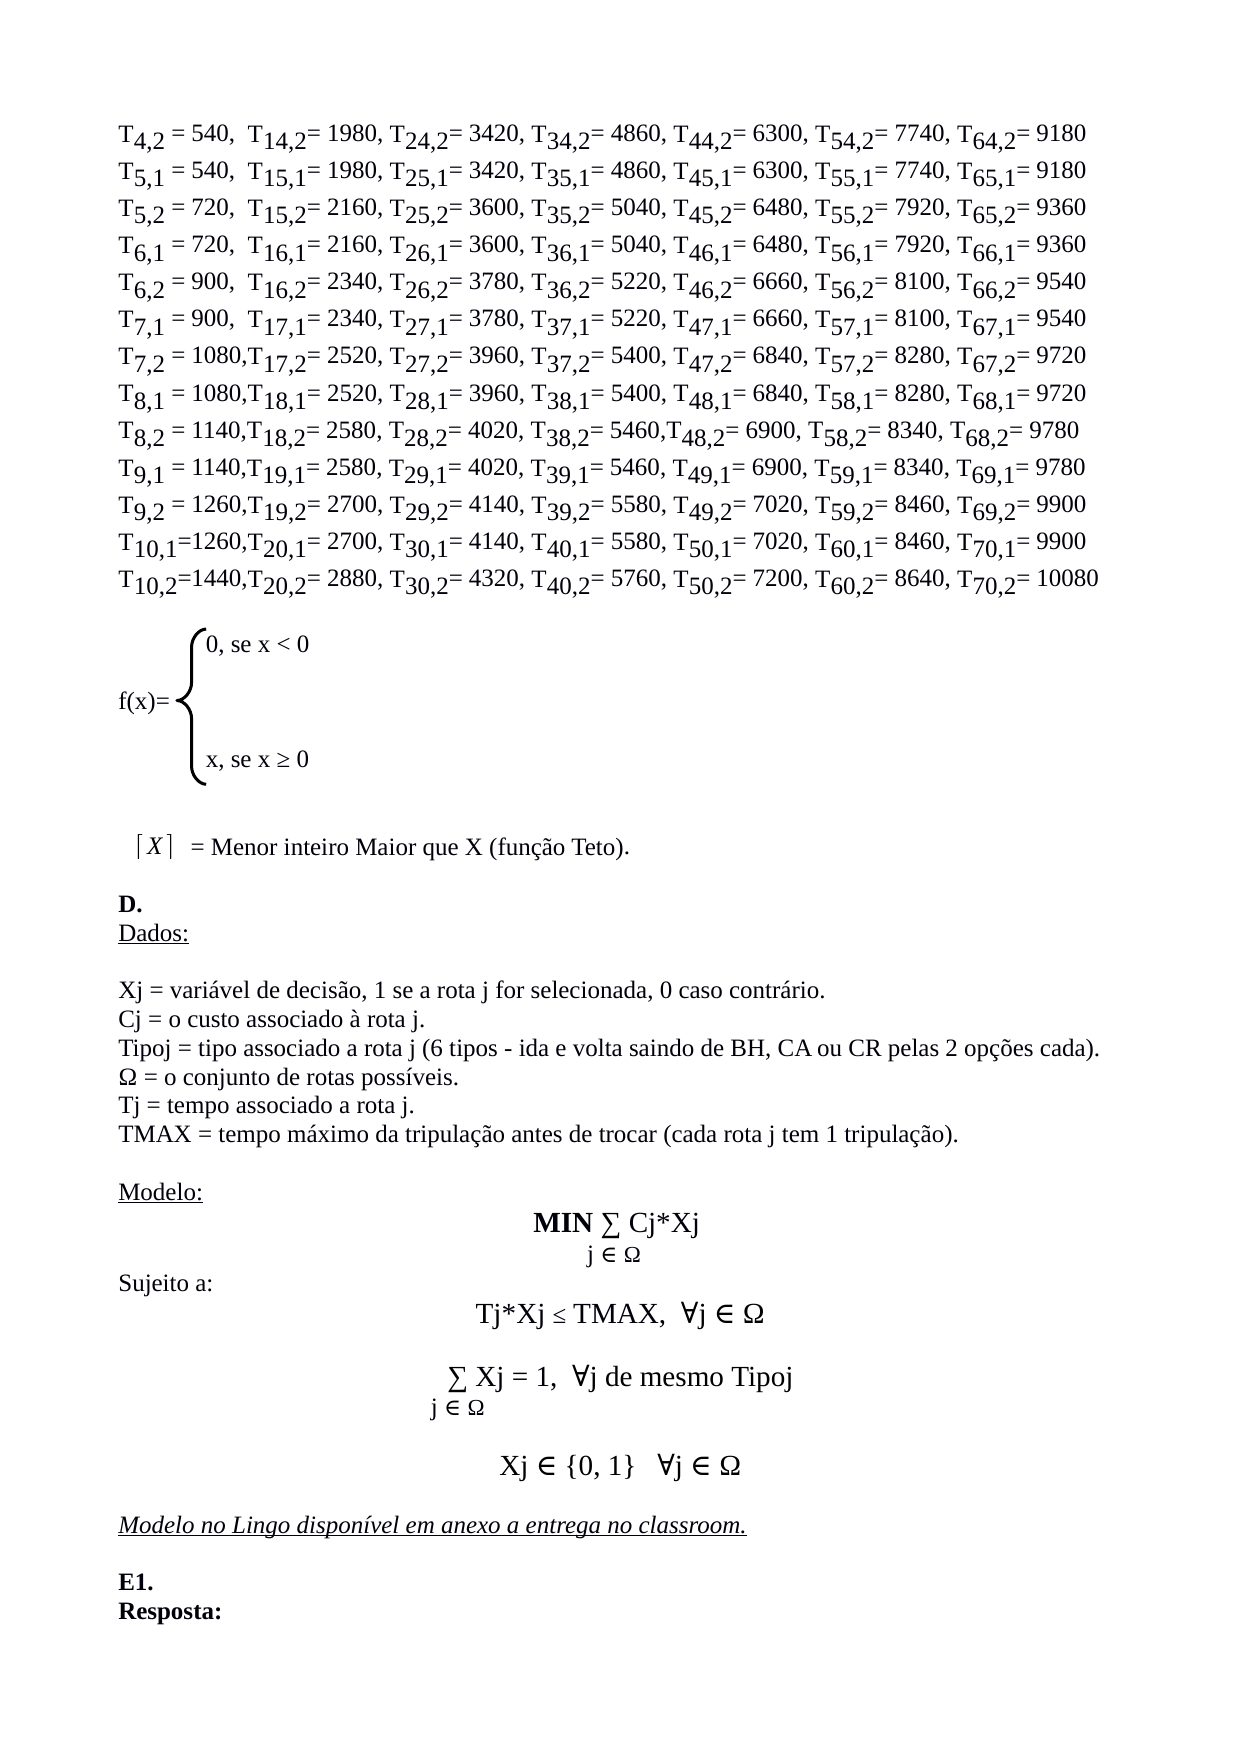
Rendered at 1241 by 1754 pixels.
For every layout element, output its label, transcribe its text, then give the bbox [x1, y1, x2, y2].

text [118, 744, 190, 773]
text T10,2=1440,T20,2= 2880, T30,2= 4320, T40,2= 5760, T50,2= 7200, T60,2= 8640, T70,2= 10080 [118, 563, 1122, 600]
text Tj*Xj ≤ TMAX, ∀j ∈ Ω [118, 1297, 1122, 1330]
text Sujeito a: [118, 1268, 1122, 1297]
text Resposta: [118, 1596, 1122, 1625]
text T7,1 = 900, T17,1= 2340, T27,1= 3780, T37,1= 5220, T47,1= 6660, T57,1= 8100, T67,1= 9540 [118, 303, 1122, 341]
text Tj = tempo associado a rota j. [118, 1091, 1122, 1119]
text j ∈ Ω [118, 1239, 1122, 1268]
text 0, se x < 0 [194, 629, 1122, 658]
text T9,2 = 1260,T19,2= 2700, T29,2= 4140, T39,2= 5580, T49,2= 7020, T59,2= 8460, T69,2= 9900 [118, 489, 1122, 526]
text T9,1 = 1140,T19,1= 2580, T29,1= 4020, T39,1= 5460, T49,1= 6900, T59,1= 8340, T69,1= 9780 [118, 452, 1122, 489]
text T7,2 = 1080,T17,2= 2520, T27,2= 3960, T37,2= 5400, T47,2= 6840, T57,2= 8280, T67,2= 9720 [118, 341, 1122, 378]
text ∑ Xj = 1, ∀j de mesmo Tipoj [118, 1359, 1122, 1392]
text T8,2 = 1140,T18,2= 2580, T28,2= 4020, T38,2= 5460,T48,2= 6900, T58,2= 8340, T68,2= 9780 [118, 415, 1122, 452]
text T8,1 = 1080,T18,1= 2520, T28,1= 3960, T38,1= 5400, T48,1= 6840, T58,1= 8280, T68,1= 9720 [118, 378, 1122, 415]
text Modelo no Lingo disponível em anexo a entrega no classroom. [118, 1510, 1122, 1539]
text [184, 686, 1122, 715]
text Modelo: [118, 1177, 1122, 1206]
text Dados: [118, 918, 1122, 947]
text x, se x ≥ 0 [194, 744, 1122, 773]
text E1. [118, 1567, 1122, 1596]
text Xj ∈ {0, 1} ∀j ∈ Ω [118, 1448, 1122, 1481]
text D. [118, 889, 1122, 918]
text T6,1 = 720, T16,1= 2160, T26,1= 3600, T36,1= 5040, T46,1= 6480, T56,1= 7920, T66,1= 9360 [118, 229, 1122, 266]
text T5,2 = 720, T15,2= 2160, T25,2= 3600, T35,2= 5040, T45,2= 6480, T55,2= 7920, T65,2= 9360 [118, 192, 1122, 229]
text MIN ∑ Cj*Xj [118, 1206, 1122, 1239]
text Xj = variável de decisão, 1 se a rota j for selecionada, 0 caso contrário. [118, 976, 1122, 1004]
text Ω = o conjunto de rotas possíveis. [118, 1062, 1122, 1091]
text [118, 629, 199, 658]
text T4,2 = 540, T14,2= 1980, T24,2= 3420, T34,2= 4860, T44,2= 6300, T54,2= 7740, T64,2= 9180 [118, 118, 1122, 155]
text = Menor inteiro Maior que X (função Teto). [118, 831, 1122, 861]
text TMAX = tempo máximo da tripulação antes de trocar (cada rota j tem 1 tripulação). [118, 1119, 1122, 1148]
text Tipoj = tipo associado a rota j (6 tipos - ida e volta saindo de BH, CA ou CR pelas 2 opções cada). [118, 1033, 1122, 1062]
text T10,1=1260,T20,1= 2700, T30,1= 4140, T40,1= 5580, T50,1= 7020, T60,1= 8460, T70,1= 9900 [118, 526, 1122, 563]
text f(x)= [118, 686, 189, 715]
text T5,1 = 540, T15,1= 1980, T25,1= 3420, T35,1= 4860, T45,1= 6300, T55,1= 7740, T65,1= 9180 [118, 155, 1122, 192]
text Cj = o custo associado à rota j. [118, 1004, 1122, 1033]
text T6,2 = 900, T16,2= 2340, T26,2= 3780, T36,2= 5220, T46,2= 6660, T56,2= 8100, T66,2= 9540 [118, 266, 1122, 303]
text j ∈ Ω [118, 1392, 1122, 1421]
